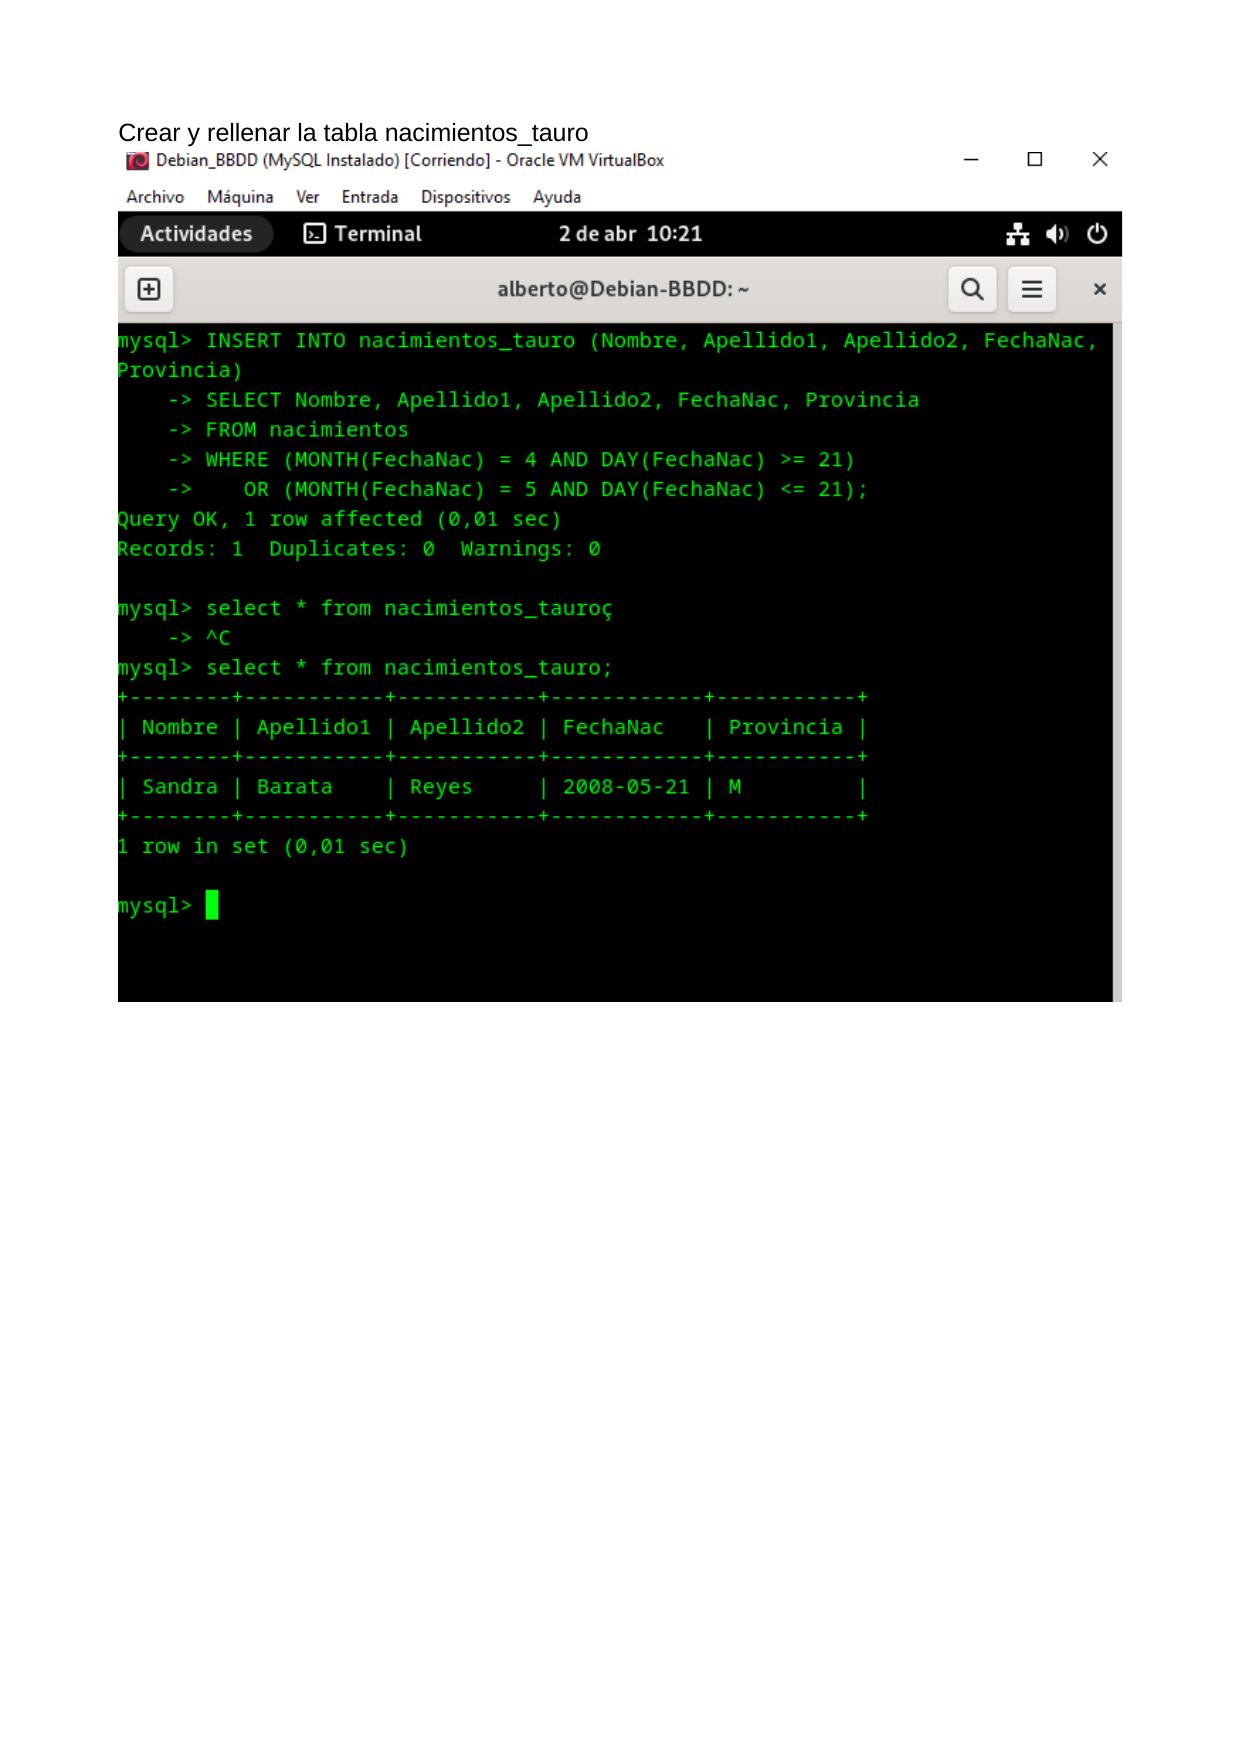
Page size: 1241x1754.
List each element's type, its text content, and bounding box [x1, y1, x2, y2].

text Crear y rellenar la tabla nacimientos_tauro [118, 118, 1122, 147]
picture [118, 152, 1123, 1002]
